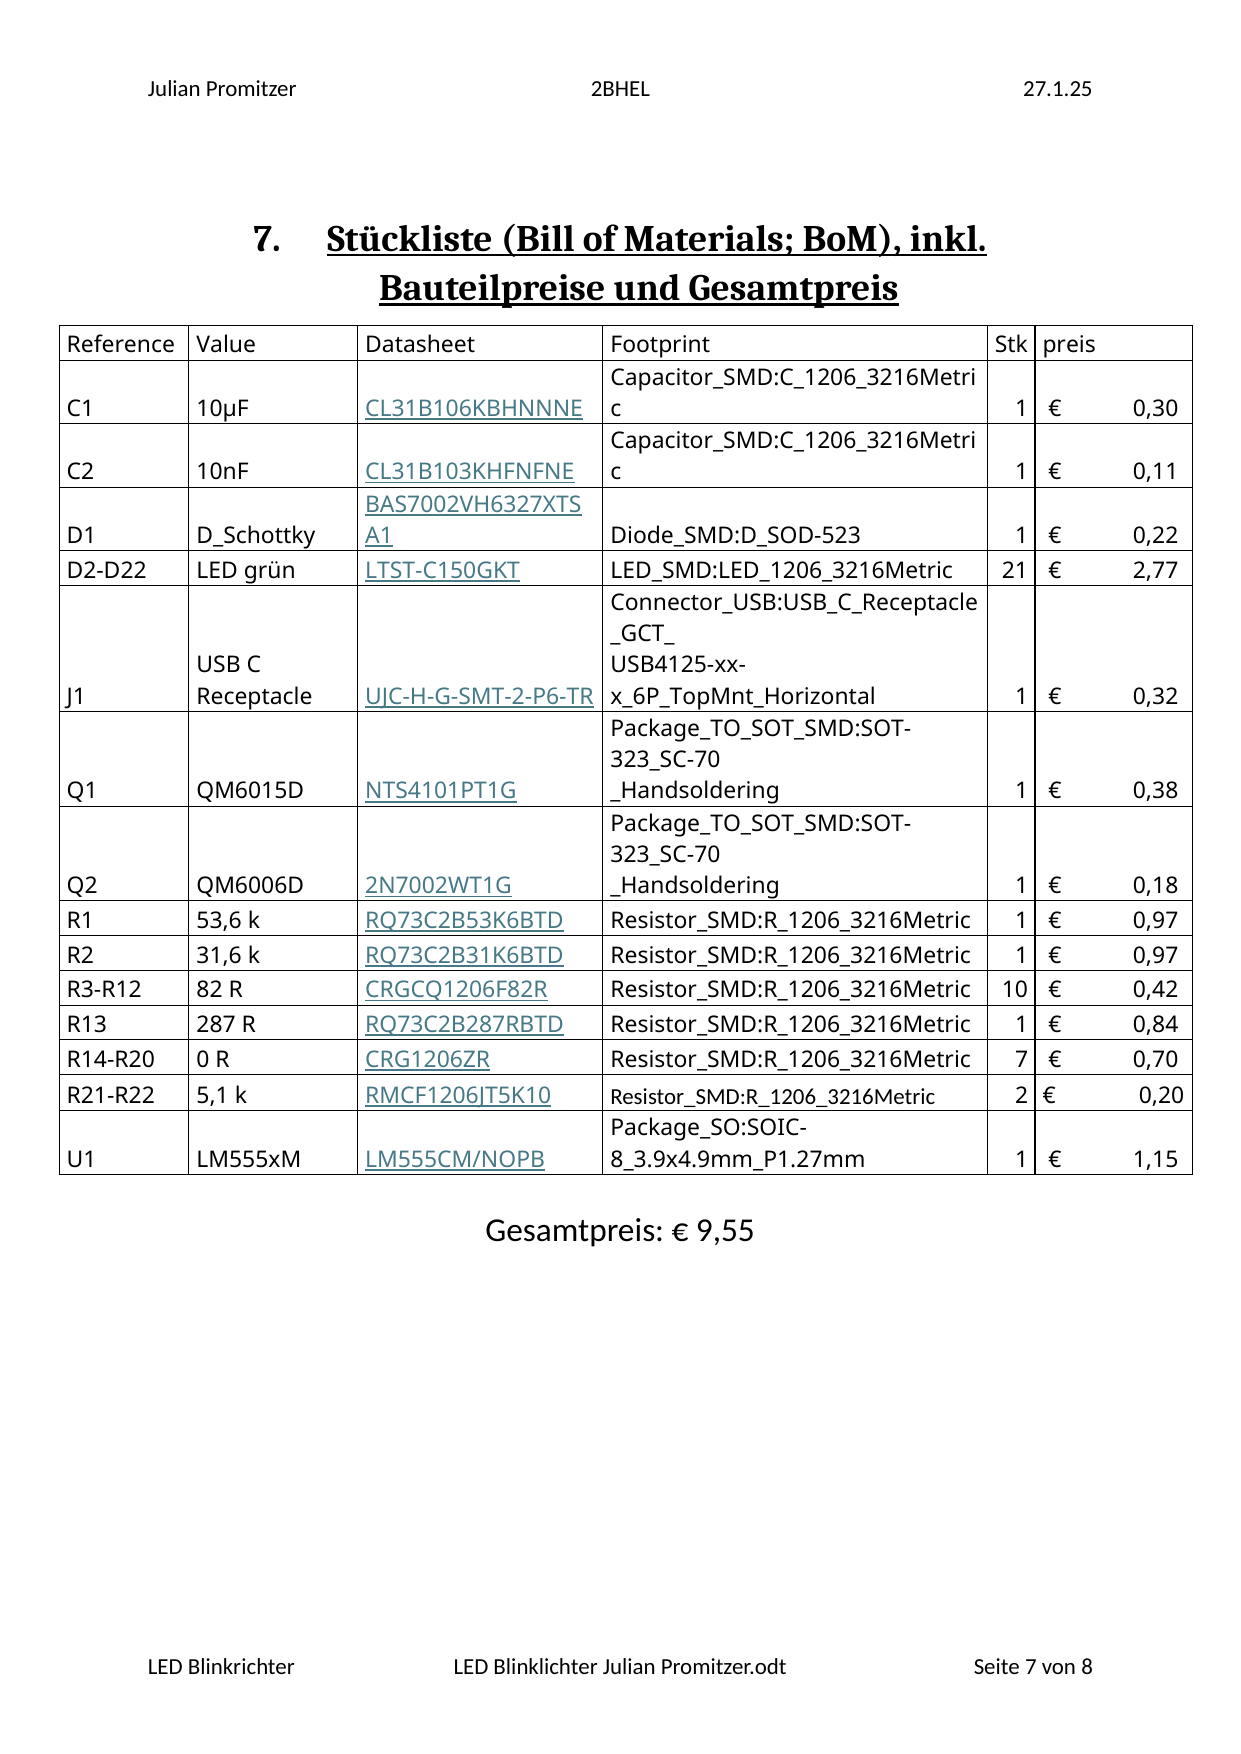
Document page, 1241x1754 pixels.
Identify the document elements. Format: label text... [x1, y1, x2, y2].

table_cell € 0,11 [1036, 424, 1192, 487]
table_cell USB C Receptacle [189, 586, 357, 711]
table_cell € 0,20 [1036, 1075, 1192, 1110]
table_cell € 0,97 [1036, 901, 1192, 935]
table_cell Package_TO_SOT_SMD:SOT-323_SC-70 _Handsoldering [603, 807, 987, 900]
table_header Footprint [603, 326, 987, 359]
table_cell 1 [988, 1111, 1034, 1174]
table_cell LM555CM/NOPB [358, 1111, 602, 1174]
table_cell € 0,30 [1036, 361, 1192, 423]
table_cell D_Schottky [189, 488, 357, 550]
table_cell 1 [988, 586, 1034, 711]
table_cell RQ73C2B53K6BTD [358, 901, 602, 935]
subtitle Stückliste (Bill of Materials; BoM), inkl. Bauteilpreise und Gesamtpreis [148, 217, 1093, 310]
table_cell LM555xM [189, 1111, 357, 1174]
table_cell Diode_SMD:D_SOD-523 [603, 488, 987, 550]
table_cell 5,1 k [189, 1075, 357, 1110]
table_cell 31,6 k [189, 936, 357, 970]
table_cell 21 [988, 551, 1034, 585]
table_cell LED grün [189, 551, 357, 585]
table_cell R2 [60, 936, 188, 970]
table_cell Package_SO:SOIC-8_3.9x4.9mm_P1.27mm [603, 1111, 987, 1174]
table_cell 82 R [189, 971, 357, 1004]
table_cell U1 [60, 1111, 188, 1174]
table_cell LTST-C150GKT [358, 551, 602, 585]
table_cell BAS7002VH6327XTSA1 [358, 488, 602, 550]
table_cell LED_SMD:LED_1206_3216Metric [603, 551, 987, 585]
table_cell 1 [988, 901, 1034, 935]
table_cell C2 [60, 424, 188, 487]
table_cell RQ73C2B287RBTD [358, 1006, 602, 1039]
table_cell Resistor_SMD:R_1206_3216Metric [603, 1006, 987, 1039]
table_cell Resistor_SMD:R_1206_3216Metric [603, 1075, 987, 1110]
table_cell CL31B103KHFNFNE [358, 424, 602, 487]
table_cell 7 [988, 1040, 1034, 1074]
table_cell 2 [988, 1075, 1034, 1110]
table_cell 1 [988, 936, 1034, 970]
table_cell € 0,42 [1036, 971, 1192, 1004]
table_cell Resistor_SMD:R_1206_3216Metric [603, 1040, 987, 1074]
table_header Reference [60, 326, 188, 359]
table_cell Q1 [60, 712, 188, 806]
table_cell CL31B106KBHNNNE [358, 361, 602, 423]
table_cell 0 R [189, 1040, 357, 1074]
table_cell € 0,32 [1036, 586, 1192, 711]
table_cell 1 [988, 807, 1034, 900]
table_header Datasheet [358, 326, 602, 359]
table_cell 10 [988, 971, 1034, 1004]
table_cell R3-R12 [60, 971, 188, 1004]
table_cell Connector_USB:USB_C_Receptacle_GCT_ USB4125-xx-x_6P_TopMnt_Horizontal [603, 586, 987, 711]
table_cell D1 [60, 488, 188, 550]
table_cell R1 [60, 901, 188, 935]
table_cell NTS4101PT1G [358, 712, 602, 806]
table_cell Package_TO_SOT_SMD:SOT-323_SC-70 _Handsoldering [603, 712, 987, 806]
table_cell R13 [60, 1006, 188, 1039]
table_cell QM6015D [189, 712, 357, 806]
table_cell € 0,18 [1036, 807, 1192, 900]
table_cell € 0,97 [1036, 936, 1192, 970]
table_cell Capacitor_SMD:C_1206_3216Metric [603, 361, 987, 423]
table_cell CRGCQ1206F82R [358, 971, 602, 1004]
table_cell RQ73C2B31K6BTD [358, 936, 602, 970]
table_cell 1 [988, 361, 1034, 423]
table_cell € 1,15 [1036, 1111, 1192, 1174]
table_cell Resistor_SMD:R_1206_3216Metric [603, 971, 987, 1004]
table_header Stk [988, 326, 1034, 359]
table_cell 287 R [189, 1006, 357, 1039]
table_cell Q2 [60, 807, 188, 900]
table_cell D2-D22 [60, 551, 188, 585]
table_cell € 2,77 [1036, 551, 1192, 585]
table_cell € 0,38 [1036, 712, 1192, 806]
table_cell CRG1206ZR [358, 1040, 602, 1074]
table_cell € 0,84 [1036, 1006, 1192, 1039]
table_cell 1 [988, 712, 1034, 806]
table_cell € 0,70 [1036, 1040, 1192, 1074]
table_cell J1 [60, 586, 188, 711]
table_cell 10nF [189, 424, 357, 487]
table_cell 53,6 k [189, 901, 357, 935]
table_cell QM6006D [189, 807, 357, 900]
table_cell Resistor_SMD:R_1206_3216Metric [603, 936, 987, 970]
table_cell R21-R22 [60, 1075, 188, 1110]
table_header preis [1036, 326, 1192, 359]
table_cell 2N7002WT1G [358, 807, 602, 900]
table_cell UJC-H-G-SMT-2-P6-TR [358, 586, 602, 711]
table_cell RMCF1206JT5K10 [358, 1075, 602, 1110]
table_header Value [189, 326, 357, 359]
table_cell € 0,22 [1036, 488, 1192, 550]
table_cell 10µF [189, 361, 357, 423]
table_cell Resistor_SMD:R_1206_3216Metric [603, 901, 987, 935]
table_cell Capacitor_SMD:C_1206_3216Metric [603, 424, 987, 487]
table_cell 1 [988, 424, 1034, 487]
text Gesamtpreis: € 9,55 [148, 1175, 1093, 1249]
table_cell 1 [988, 488, 1034, 550]
table_cell C1 [60, 361, 188, 423]
table_cell R14-R20 [60, 1040, 188, 1074]
table_cell 1 [988, 1006, 1034, 1039]
